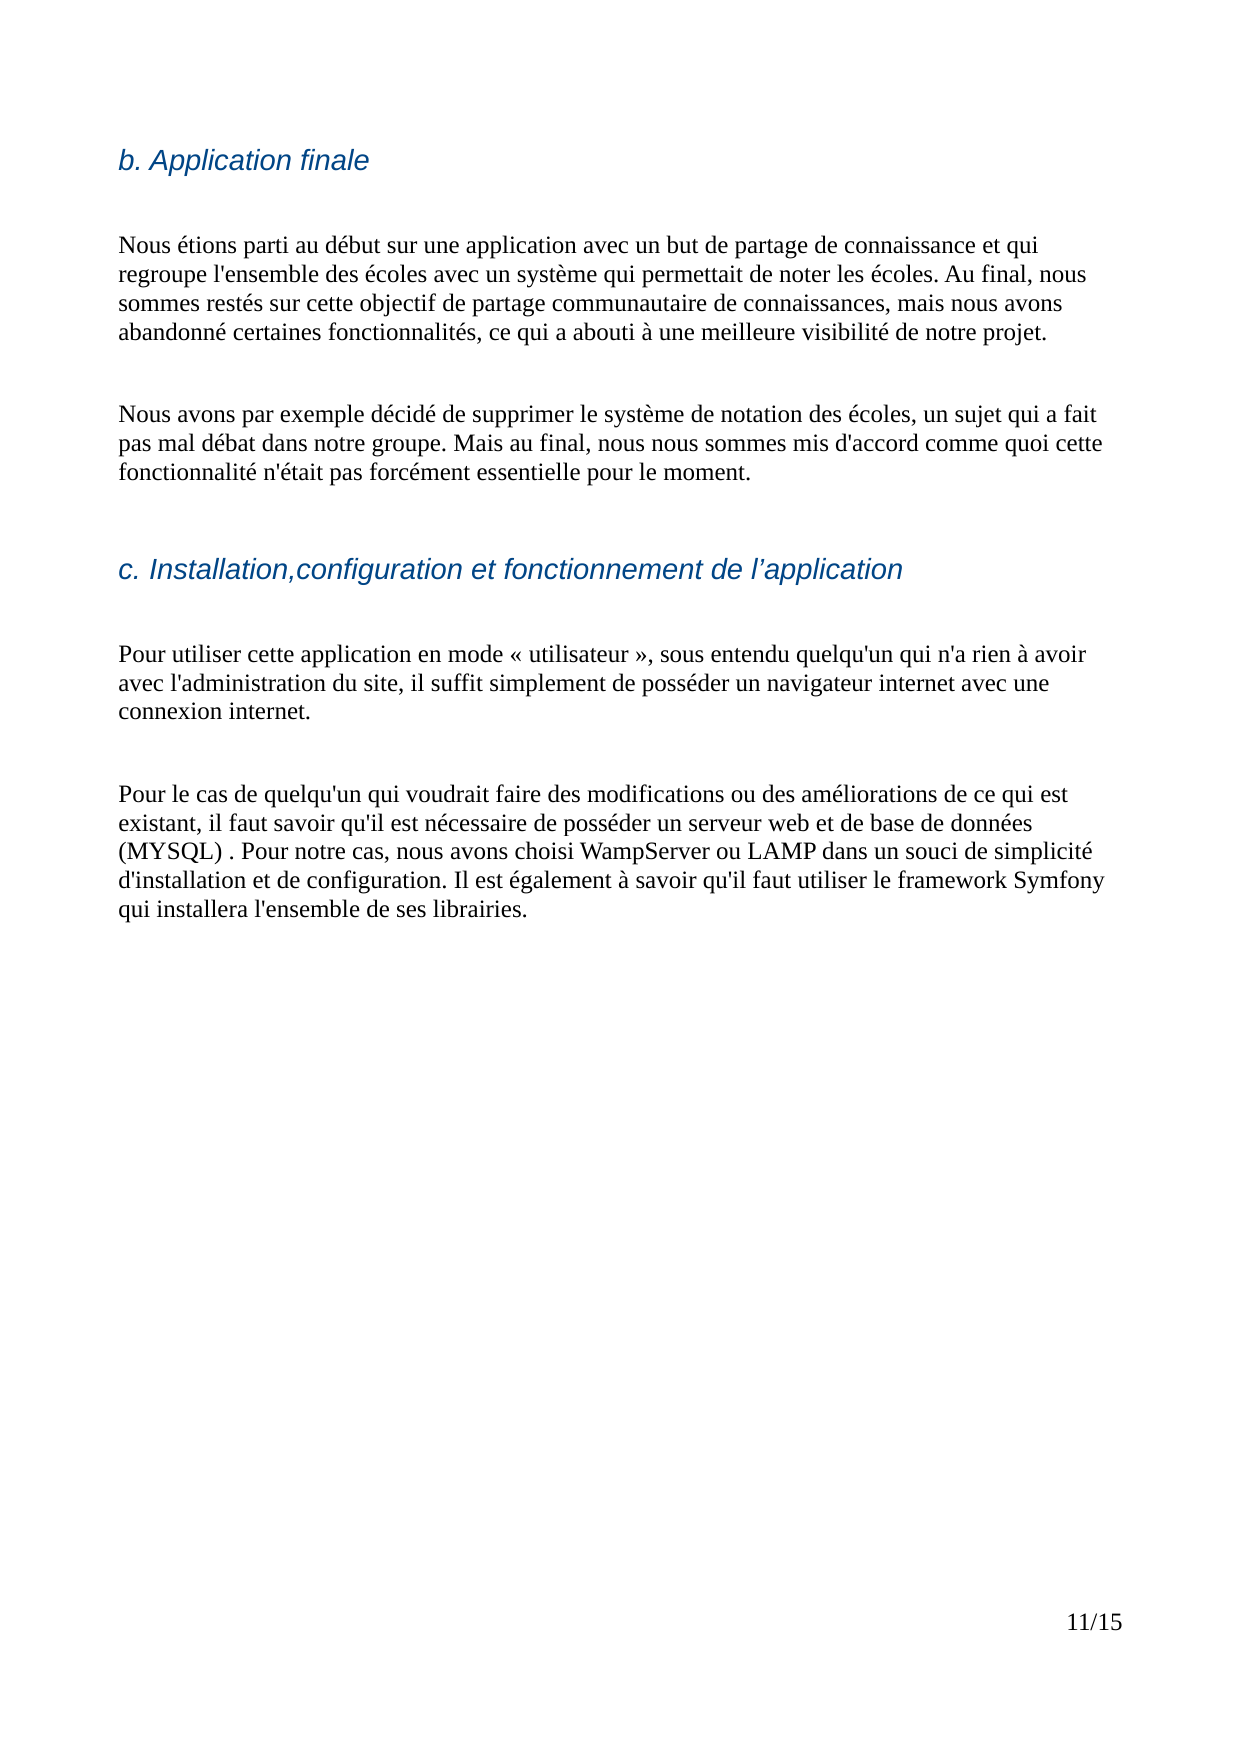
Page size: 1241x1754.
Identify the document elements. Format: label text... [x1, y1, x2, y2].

text Pour utiliser cette application en mode « utilisateur », sous entendu quelqu'un qui n'a rien à avoir avec l'administration du site, il suffit simplement de posséder un navigateur internet avec une connexion internet. [118, 639, 1122, 725]
subtitle b. Application finale [118, 143, 1122, 177]
text Nous étions parti au début sur une application avec un but de partage de connaissance et qui regroupe l'ensemble des écoles avec un système qui permettait de noter les écoles. Au final, nous sommes restés sur cette objectif de partage communautaire de connaissances, mais nous avons abandonné certaines fonctionnalités, ce qui a abouti à une meilleure visibilité de notre projet. [118, 230, 1122, 345]
text Nous avons par exemple décidé de supprimer le système de notation des écoles, un sujet qui a fait pas mal débat dans notre groupe. Mais au final, nous nous sommes mis d'accord comme quoi cette fonctionnalité n'était pas forcément essentielle pour le moment. [118, 399, 1122, 485]
subtitle c. Installation,configuration et fonctionnement de l’application [118, 552, 1122, 585]
text Pour le cas de quelqu'un qui voudrait faire des modifications ou des améliorations de ce qui est existant, il faut savoir qu'il est nécessaire de posséder un serveur web et de base de données (MYSQL) . Pour notre cas, nous avons choisi WampServer ou LAMP dans un souci de simplicité d'installation et de configuration. Il est également à savoir qu'il faut utiliser le framework Symfony qui installera l'ensemble de ses librairies. [118, 779, 1122, 923]
